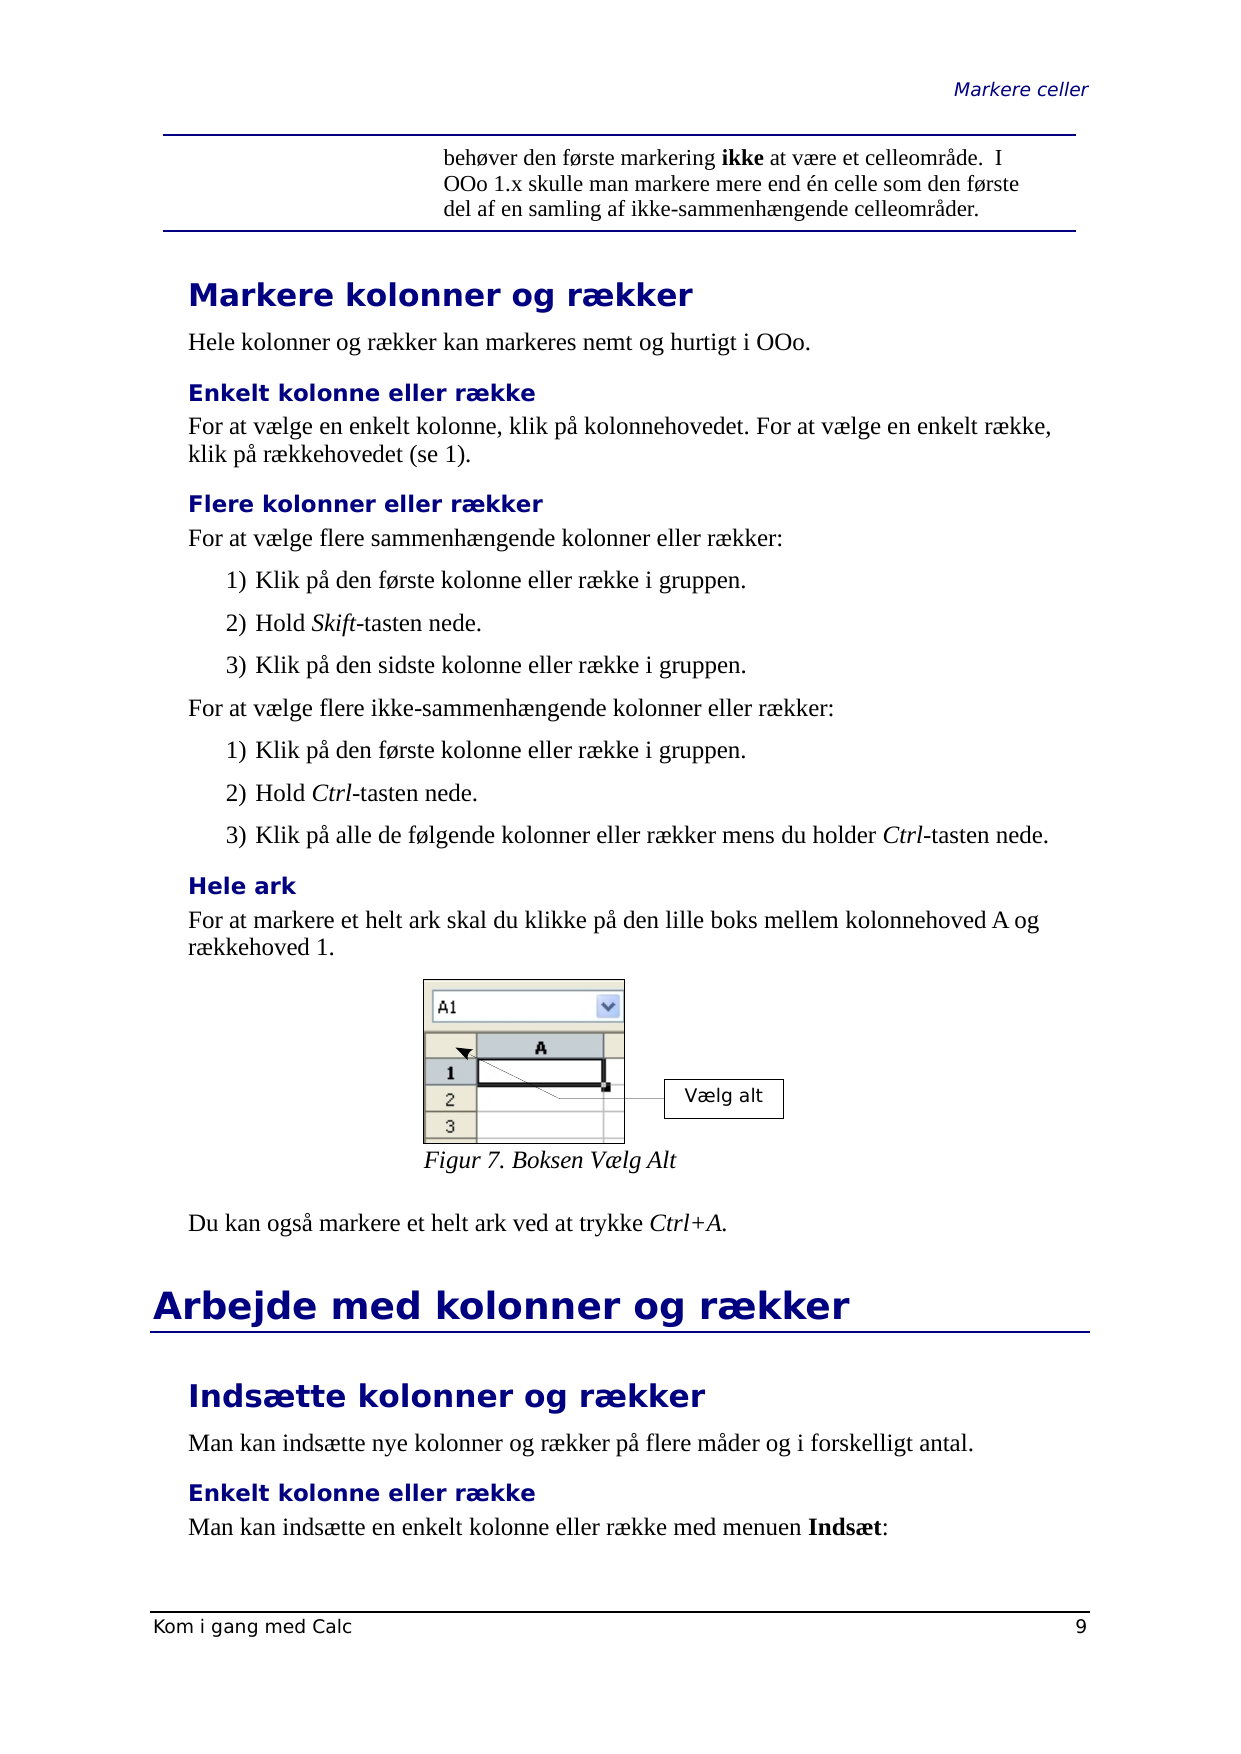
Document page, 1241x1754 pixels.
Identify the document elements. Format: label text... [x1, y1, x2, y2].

subtitle Indsætte kolonner og rækker [188, 1378, 1090, 1414]
list Klik på den sidste kolonne eller række i gruppen. [226, 652, 1090, 679]
subtitle Flere kolonner eller rækker [188, 491, 1090, 518]
list Hold Ctrl-tasten nede. [226, 779, 1090, 807]
subtitle Enkelt kolonne eller række [188, 1481, 1090, 1507]
picture [424, 980, 624, 1143]
subtitle Markere kolonner og rækker [188, 277, 1090, 313]
text For at vælge flere sammenhængende kolonner eller rækker: [188, 524, 1090, 552]
text Man kan indsætte en enkelt kolonne eller række med menuen Indsæt: [188, 1513, 1090, 1541]
list Klik på den første kolonne eller række i gruppen. [226, 737, 1090, 764]
text Du kan også markere et helt ark ved at trykke Ctrl+A. [188, 1209, 1090, 1237]
text Figur 7. Boksen Vælg Alt [423, 1147, 817, 1174]
subtitle Enkelt kolonne eller række [188, 380, 1090, 406]
list Hold Skift-tasten nede. [226, 609, 1090, 637]
subtitle Arbejde med kolonner og rækker [150, 1282, 1090, 1331]
text Man kan indsætte nye kolonner og rækker på flere måder og i forskelligt antal. [188, 1429, 1090, 1457]
text For at vælge flere ikke-sammenhængende kolonner eller rækker: [188, 694, 1090, 722]
list Klik på alle de følgende kolonner eller rækker mens du holder Ctrl-tasten nede. [226, 822, 1090, 849]
list Klik på den første kolonne eller række i gruppen. [226, 567, 1090, 594]
table_header [163, 136, 420, 230]
table_header behøver den første markering ikke at være et celleområde. I OOo 1.x skulle man markere mere end én celle som den første del af en samling af ikke-sammenhængende celleområder. [420, 136, 1076, 230]
text For at vælge en enkelt kolonne, klik på kolonnehovedet. For at vælge en enkelt række, klik på rækkehovedet (se Figur 1). [188, 412, 1090, 468]
text Hele kolonner og rækker kan markeres nemt og hurtigt i OOo. [188, 328, 1090, 356]
text For at markere et helt ark skal du klikke på den lille boks mellem kolonnehoved A og rækkehoved 1. [188, 906, 1090, 961]
subtitle Hele ark [188, 873, 1090, 900]
